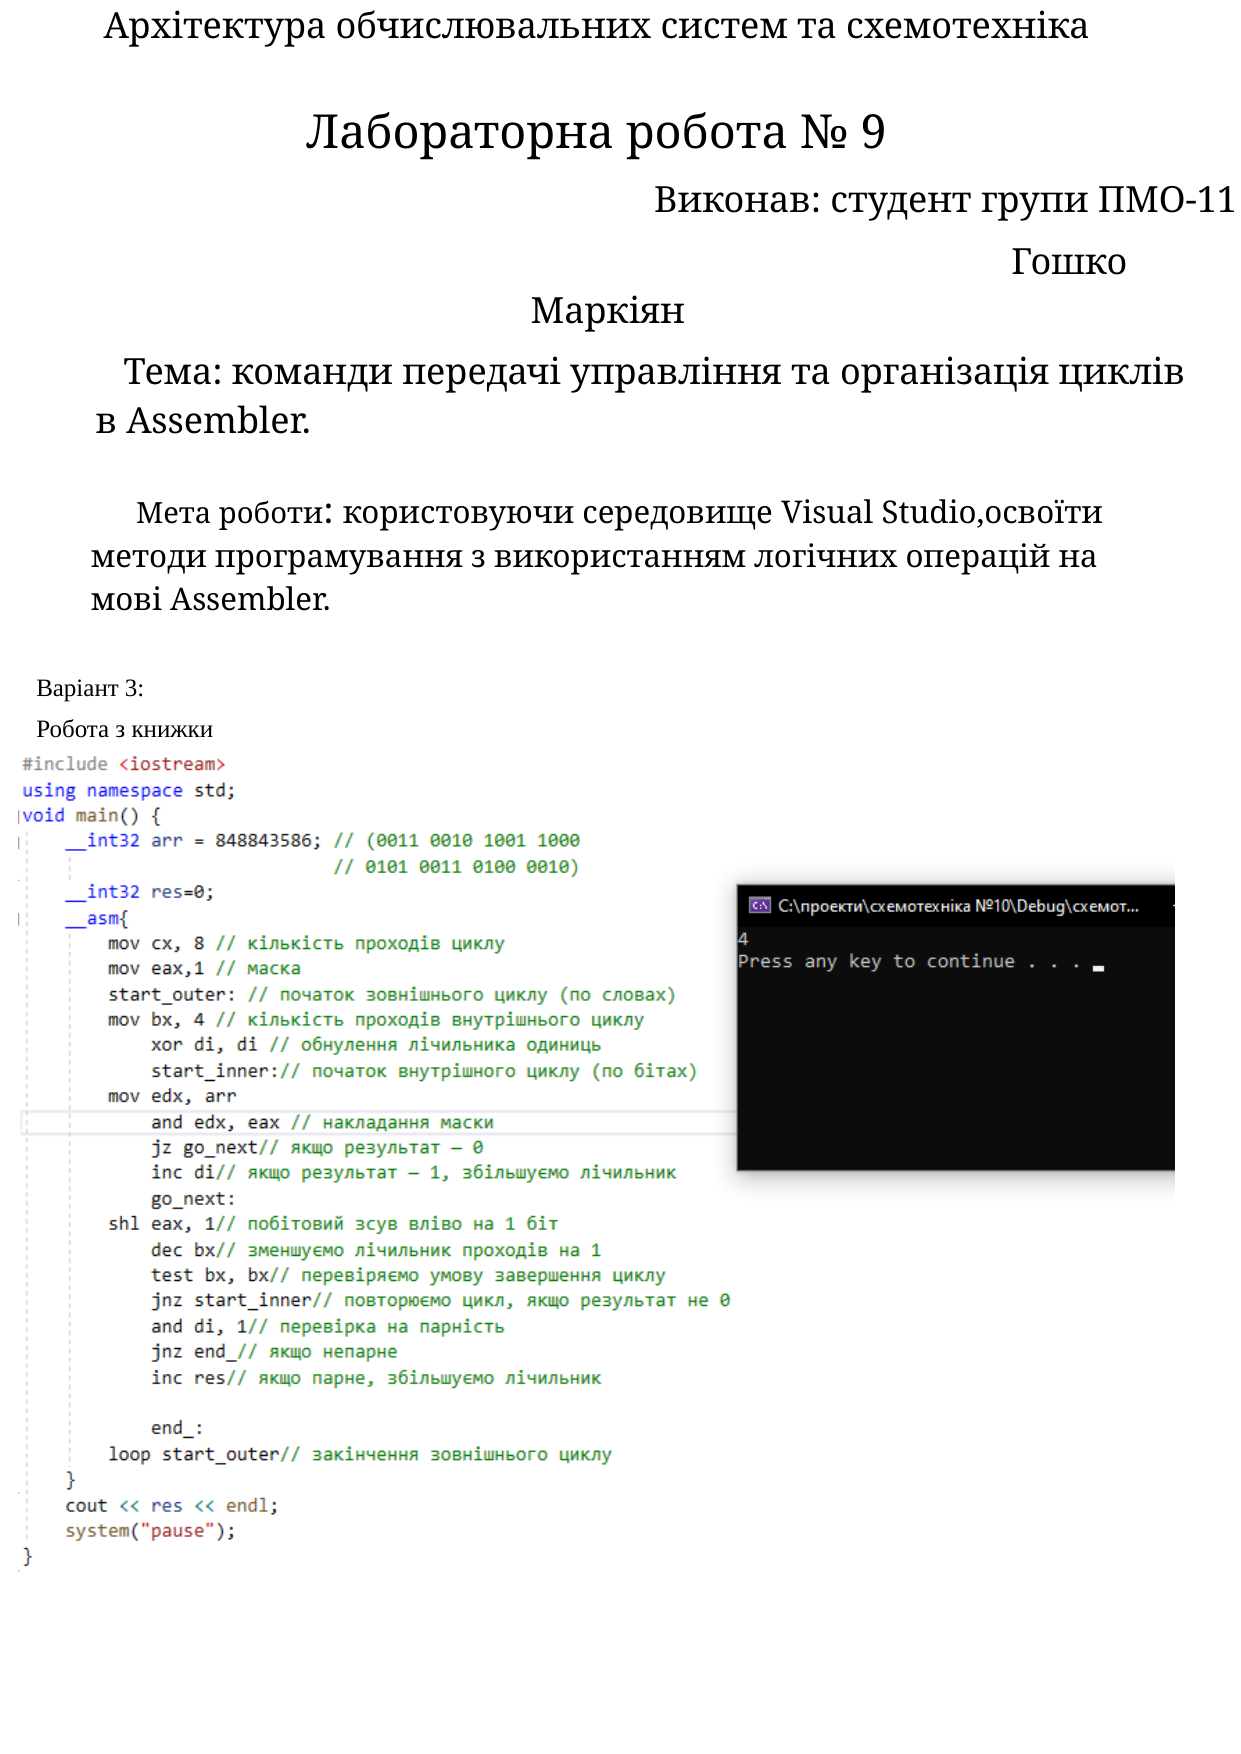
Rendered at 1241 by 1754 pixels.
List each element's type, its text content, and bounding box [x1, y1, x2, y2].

picture [18, 755, 1175, 1598]
text Лабораторна робота № 9 [0, 98, 1193, 162]
text Робота з книжки [36, 714, 1193, 743]
text Виконав: студент групи ПМО-11 [0, 174, 1240, 223]
text Архітектура обчислювальних систем та схемотехніка [0, 0, 1193, 98]
text Гошко Маркіян [22, 236, 1193, 334]
text Варіант 3: [36, 673, 1193, 702]
text Мета роботи: користовуючи середовище Visual Studio,освоїти методи програмування з використанням логічних операцій на мові Assembler. [91, 485, 1166, 619]
text Тема: команди передачі управління та організація циклів в Assembler. [95, 346, 1193, 473]
